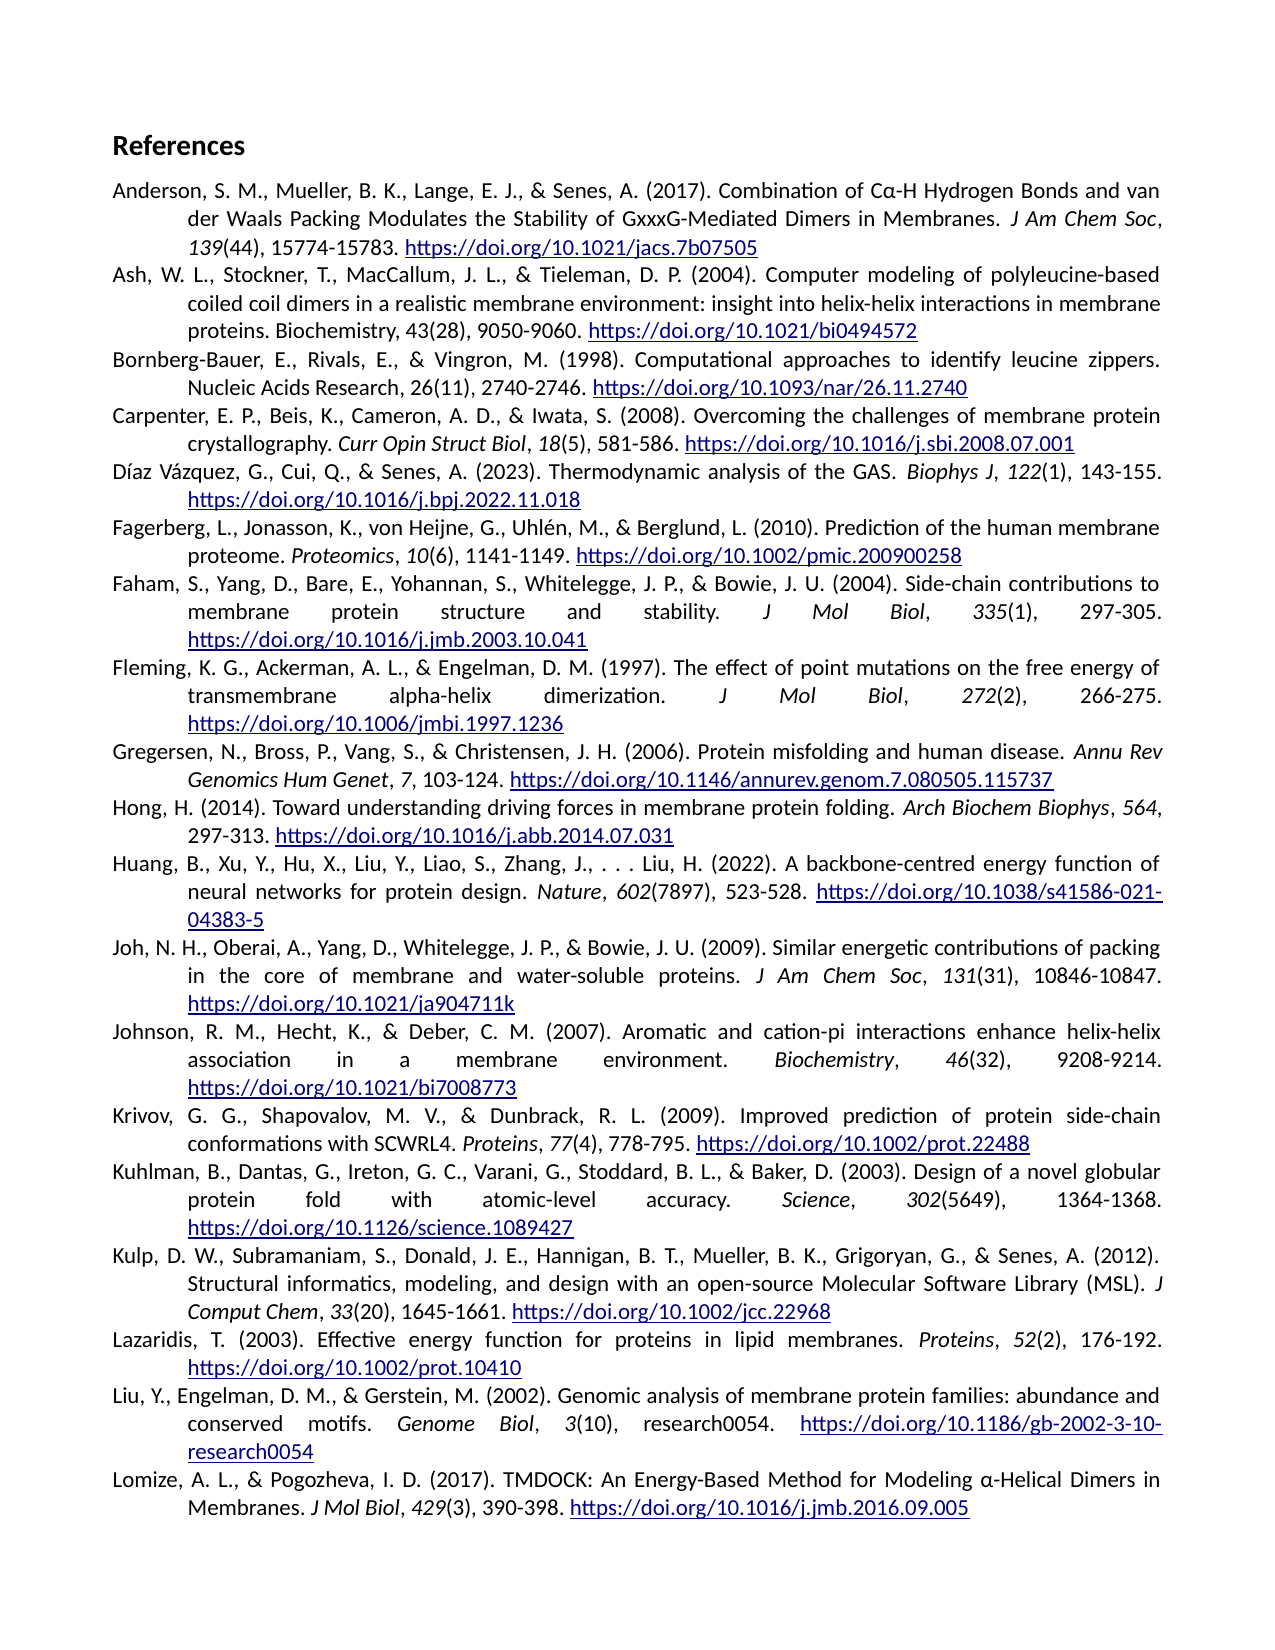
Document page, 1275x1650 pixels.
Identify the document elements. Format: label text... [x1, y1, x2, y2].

subtitle References [112, 127, 1162, 163]
text Liu, Y., Engelman, D. M., & Gerstein, M. (2002). Genomic analysis of membrane protein families: abundance and conserved motifs. Genome Biol, 3(10), research0054. https://doi.org/10.1186/gb-2002-3-10-research0054 [112, 1381, 1162, 1466]
text Joh, N. H., Oberai, A., Yang, D., Whitelegge, J. P., & Bowie, J. U. (2009). Similar energetic contributions of packing in the core of membrane and water-soluble proteins. J Am Chem Soc, 131(31), 10846-10847. https://doi.org/10.1021/ja904711k [112, 933, 1162, 1017]
text Fagerberg, L., Jonasson, K., von Heijne, G., Uhlén, M., & Berglund, L. (2010). Prediction of the human membrane proteome. Proteomics, 10(6), 1141-1149. https://doi.org/10.1002/pmic.200900258 [112, 513, 1162, 569]
text Carpenter, E. P., Beis, K., Cameron, A. D., & Iwata, S. (2008). Overcoming the challenges of membrane protein crystallography. Curr Opin Struct Biol, 18(5), 581-586. https://doi.org/10.1016/j.sbi.2008.07.001 [112, 401, 1162, 457]
text Díaz Vázquez, G., Cui, Q., & Senes, A. (2023). Thermodynamic analysis of the GAS. Biophys J, 122(1), 143-155. https://doi.org/10.1016/j.bpj.2022.11.018 [112, 457, 1162, 513]
text Fleming, K. G., Ackerman, A. L., & Engelman, D. M. (1997). The effect of point mutations on the free energy of transmembrane alpha-helix dimerization. J Mol Biol, 272(2), 266-275. https://doi.org/10.1006/jmbi.1997.1236 [112, 653, 1162, 737]
text Johnson, R. M., Hecht, K., & Deber, C. M. (2007). Aromatic and cation-pi interactions enhance helix-helix association in a membrane environment. Biochemistry, 46(32), 9208-9214. https://doi.org/10.1021/bi7008773 [112, 1017, 1162, 1101]
text Ash, W. L., Stockner, T., MacCallum, J. L., & Tieleman, D. P. (2004). Computer modeling of polyleucine-based coiled coil dimers in a realistic membrane environment: insight into helix-helix interactions in membrane proteins. Biochemistry, 43(28), 9050-9060. https://doi.org/10.1021/bi0494572 [112, 261, 1162, 345]
text Kulp, D. W., Subramaniam, S., Donald, J. E., Hannigan, B. T., Mueller, B. K., Grigoryan, G., & Senes, A. (2012). Structural informatics, modeling, and design with an open-source Molecular Software Library (MSL). J Comput Chem, 33(20), 1645-1661. https://doi.org/10.1002/jcc.22968 [112, 1241, 1162, 1325]
text Anderson, S. M., Mueller, B. K., Lange, E. J., & Senes, A. (2017). Combination of Cα-H Hydrogen Bonds and van der Waals Packing Modulates the Stability of GxxxG-Mediated Dimers in Membranes. J Am Chem Soc, 139(44), 15774-15783. https://doi.org/10.1021/jacs.7b07505 [112, 177, 1162, 261]
text Bornberg-Bauer, E., Rivals, E., & Vingron, M. (1998). Computational approaches to identify leucine zippers. Nucleic Acids Research, 26(11), 2740-2746. https://doi.org/10.1093/nar/26.11.2740 [112, 345, 1162, 401]
text Kuhlman, B., Dantas, G., Ireton, G. C., Varani, G., Stoddard, B. L., & Baker, D. (2003). Design of a novel globular protein fold with atomic-level accuracy. Science, 302(5649), 1364-1368. https://doi.org/10.1126/science.1089427 [112, 1157, 1162, 1241]
text Lomize, A. L., & Pogozheva, I. D. (2017). TMDOCK: An Energy-Based Method for Modeling α-Helical Dimers in Membranes. J Mol Biol, 429(3), 390-398. https://doi.org/10.1016/j.jmb.2016.09.005 [112, 1466, 1162, 1522]
text Lazaridis, T. (2003). Effective energy function for proteins in lipid membranes. Proteins, 52(2), 176-192. https://doi.org/10.1002/prot.10410 [112, 1325, 1162, 1381]
text Huang, B., Xu, Y., Hu, X., Liu, Y., Liao, S., Zhang, J., . . . Liu, H. (2022). A backbone-centred energy function of neural networks for protein design. Nature, 602(7897), 523-528. https://doi.org/10.1038/s41586-021-04383-5 [112, 849, 1162, 933]
text Faham, S., Yang, D., Bare, E., Yohannan, S., Whitelegge, J. P., & Bowie, J. U. (2004). Side-chain contributions to membrane protein structure and stability. J Mol Biol, 335(1), 297-305. https://doi.org/10.1016/j.jmb.2003.10.041 [112, 569, 1162, 653]
text Hong, H. (2014). Toward understanding driving forces in membrane protein folding. Arch Biochem Biophys, 564, 297-313. https://doi.org/10.1016/j.abb.2014.07.031 [112, 793, 1162, 849]
text Krivov, G. G., Shapovalov, M. V., & Dunbrack, R. L. (2009). Improved prediction of protein side-chain conformations with SCWRL4. Proteins, 77(4), 778-795. https://doi.org/10.1002/prot.22488 [112, 1101, 1162, 1157]
text Gregersen, N., Bross, P., Vang, S., & Christensen, J. H. (2006). Protein misfolding and human disease. Annu Rev Genomics Hum Genet, 7, 103-124. https://doi.org/10.1146/annurev.genom.7.080505.115737 [112, 737, 1162, 793]
